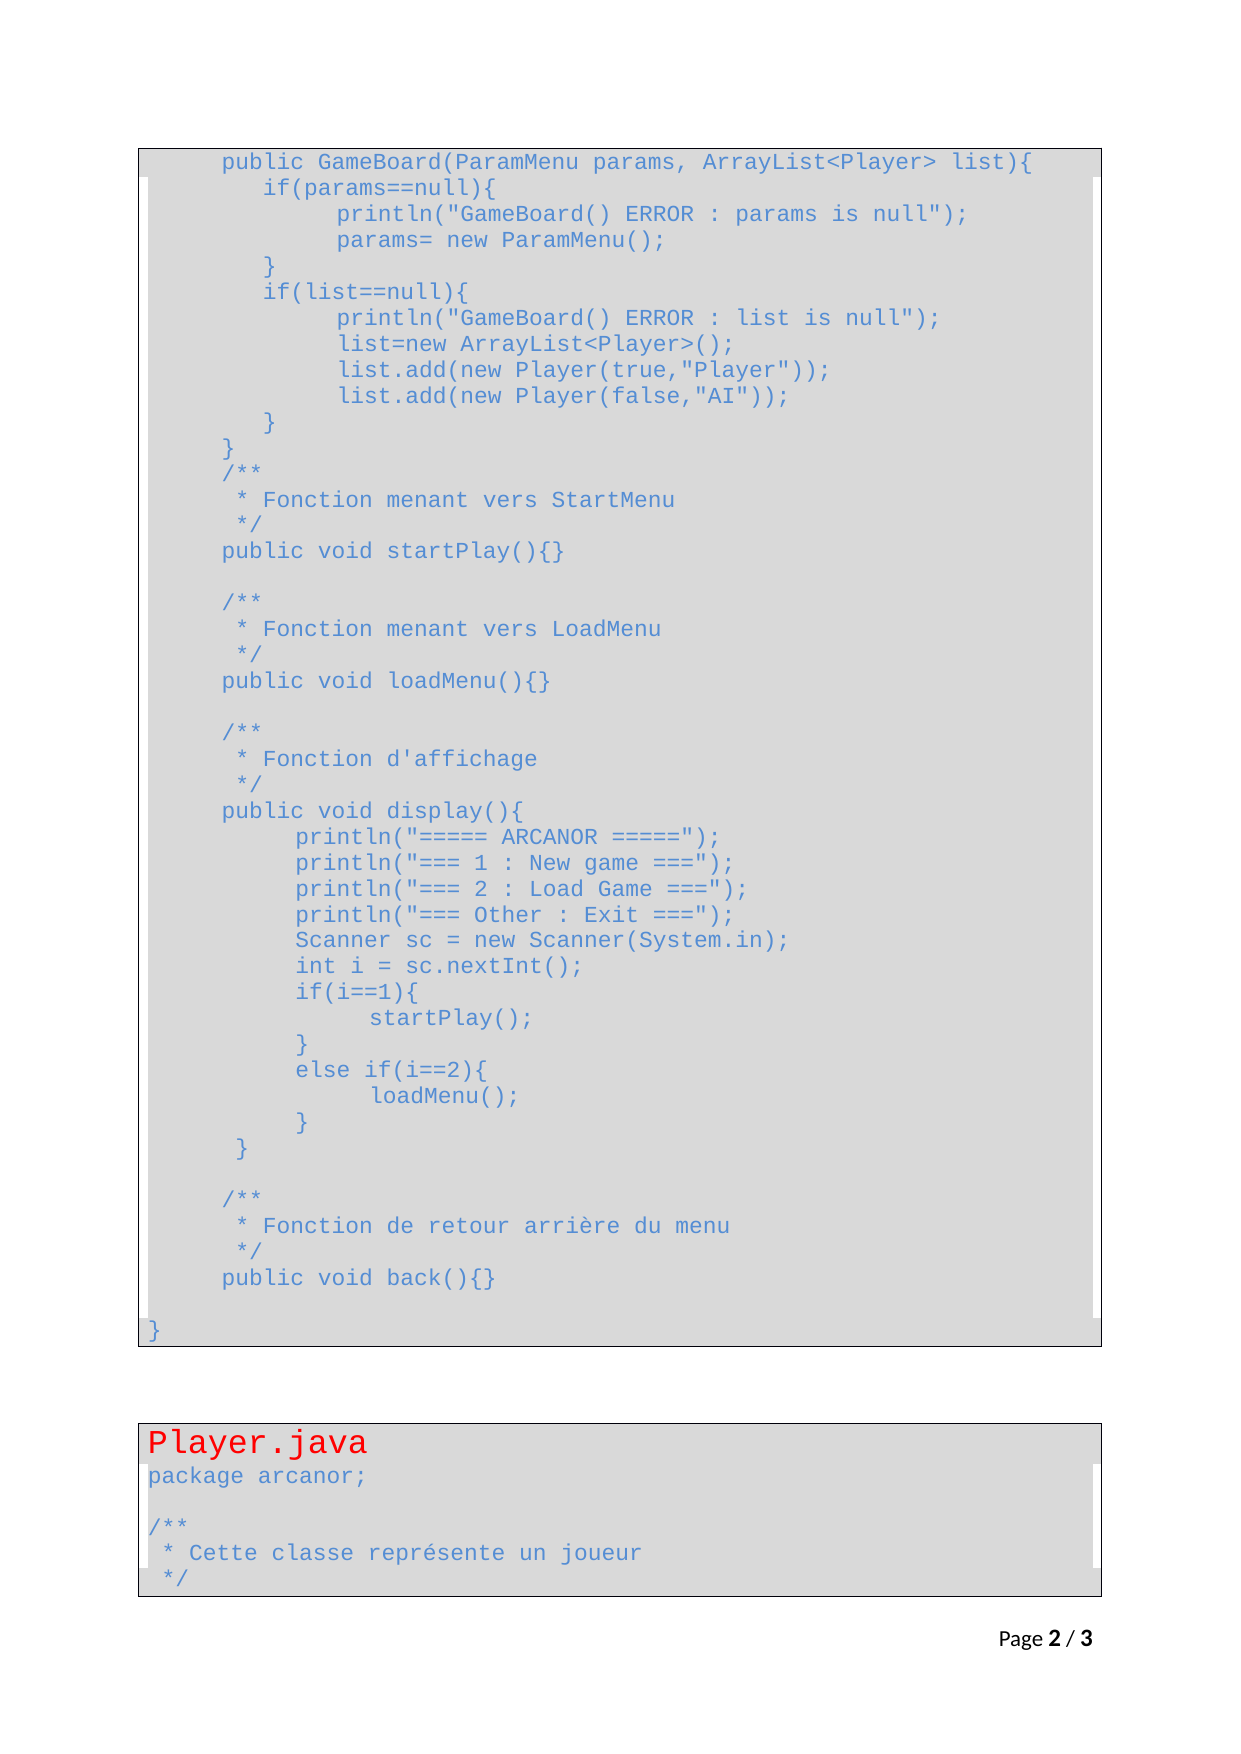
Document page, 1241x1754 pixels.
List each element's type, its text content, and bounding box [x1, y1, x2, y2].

text package arcanor; [148, 1464, 1093, 1490]
text list.add(new Player(true,"Player")); [148, 358, 1093, 384]
text println("===== ARCANOR ====="); [148, 825, 1093, 851]
text } [148, 436, 1093, 462]
text public void back(){} [148, 1266, 1093, 1292]
text * Fonction menant vers LoadMenu [148, 618, 1093, 643]
text else if(i==2){ [148, 1058, 1093, 1084]
text * Fonction d'affichage [148, 747, 1093, 773]
text int i = sc.nextInt(); [148, 955, 1093, 981]
text Player.java [139, 1424, 1101, 1464]
text } [148, 1136, 1093, 1162]
text list.add(new Player(false,"AI")); [148, 384, 1093, 410]
text } [148, 410, 1093, 436]
text println("=== 1 : New game ==="); [148, 851, 1093, 877]
text } [148, 254, 1093, 280]
text /** [148, 592, 1093, 618]
text * Cette classe représente un joueur [148, 1542, 1093, 1564]
text Scanner sc = new Scanner(System.in); [148, 929, 1093, 955]
text startPlay(); [148, 1007, 1093, 1033]
text /** [148, 1516, 1093, 1542]
text loadMenu(); [148, 1084, 1093, 1110]
text /** [148, 1188, 1093, 1214]
text println("=== Other : Exit ==="); [148, 903, 1093, 929]
text if(i==1){ [148, 981, 1093, 1007]
text /** [148, 462, 1093, 488]
text */ [148, 514, 1093, 540]
text } [139, 1315, 1101, 1346]
text println("GameBoard() ERROR : list is null"); [148, 306, 1093, 332]
text * Fonction de retour arrière du menu [148, 1214, 1093, 1240]
text params= new ParamMenu(); [148, 228, 1093, 254]
text } [148, 1110, 1093, 1136]
text println("=== 2 : Load Game ==="); [148, 877, 1093, 903]
text } [148, 1033, 1093, 1058]
text */ [148, 643, 1093, 669]
text */ [139, 1564, 1101, 1596]
text * Fonction menant vers StartMenu [148, 488, 1093, 514]
text list=new ArrayList<Player>(); [148, 332, 1093, 358]
text public GameBoard(ParamMenu params, ArrayList<Player> list){ [139, 149, 1101, 177]
text if(list==null){ [148, 280, 1093, 306]
text public void display(){ [148, 799, 1093, 825]
text */ [148, 773, 1093, 799]
text public void startPlay(){} [148, 540, 1093, 566]
text if(params==null){ [148, 177, 1093, 203]
text /** [148, 721, 1093, 747]
text println("GameBoard() ERROR : params is null"); [148, 203, 1093, 228]
text public void loadMenu(){} [148, 669, 1093, 695]
text */ [148, 1240, 1093, 1266]
